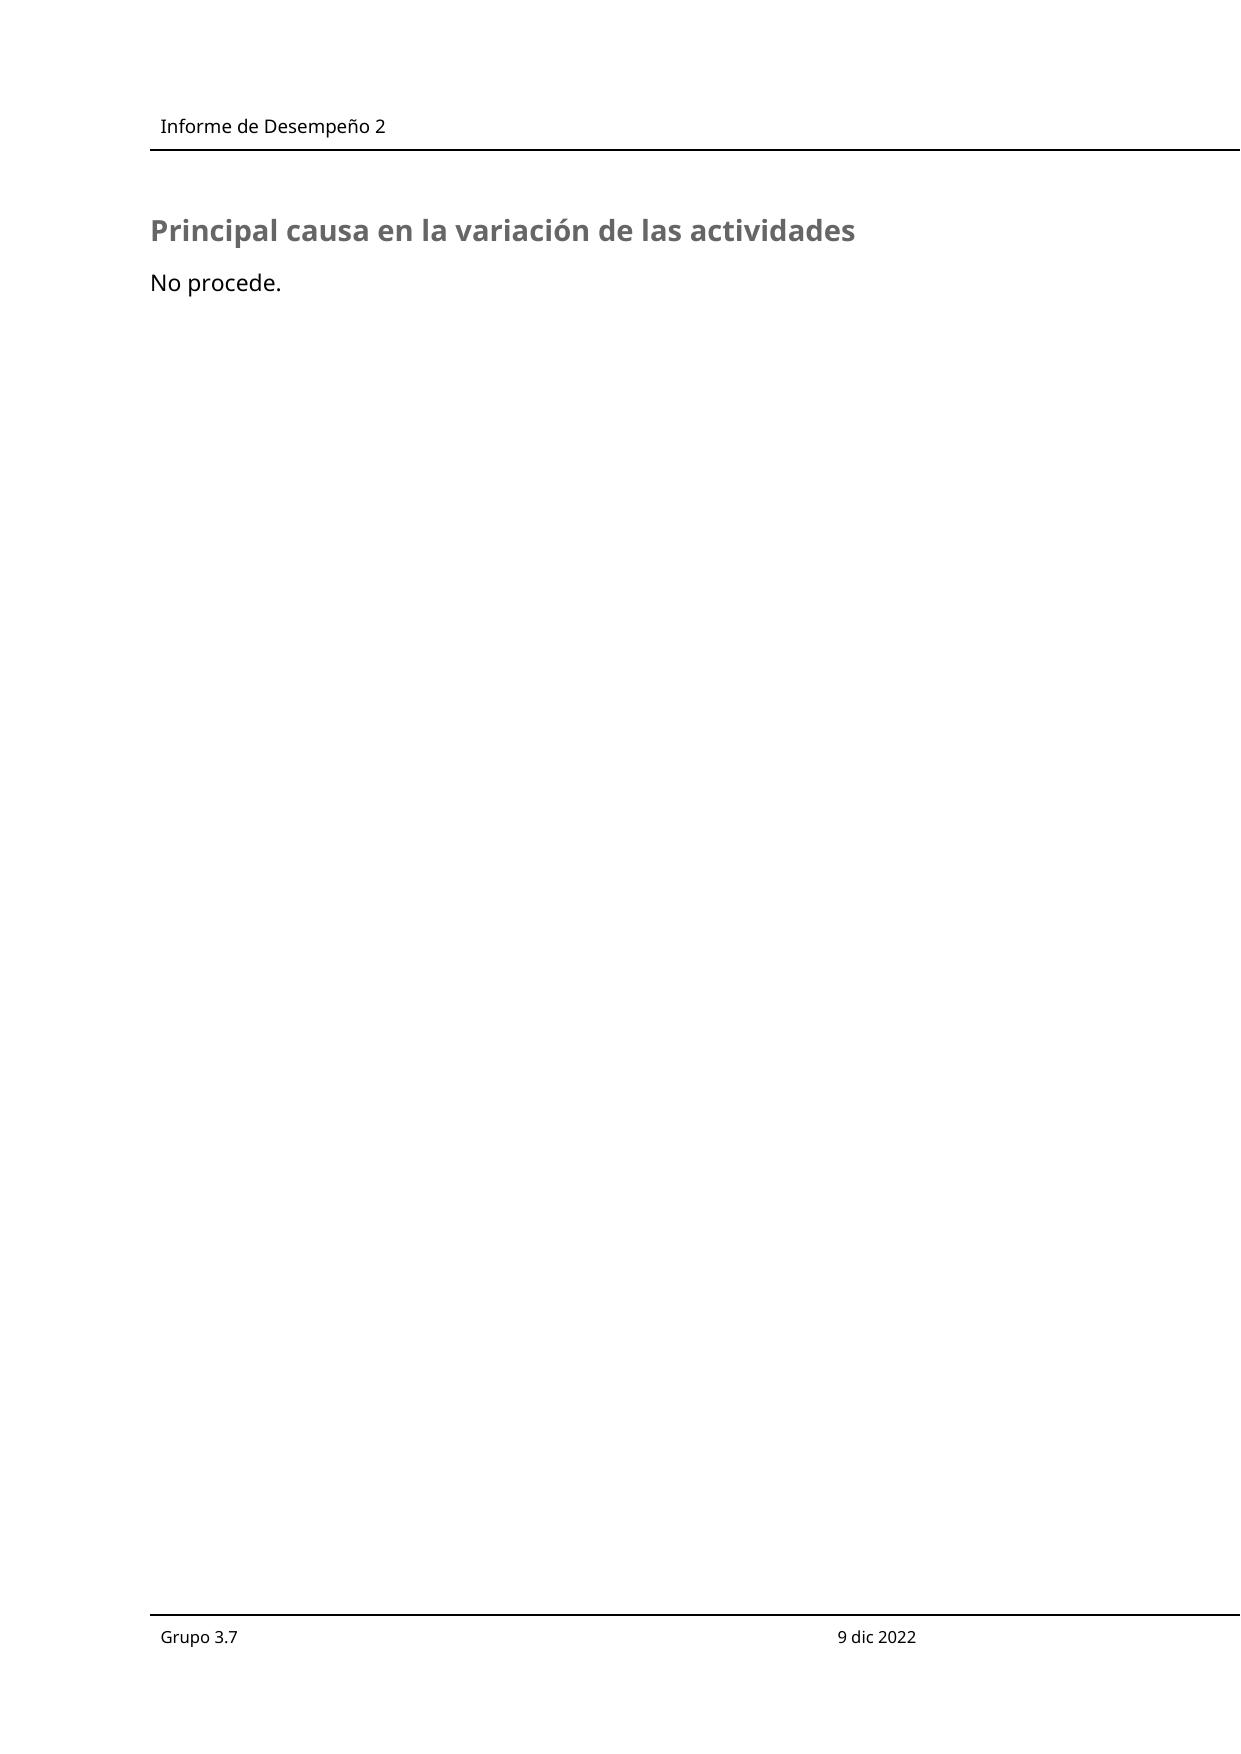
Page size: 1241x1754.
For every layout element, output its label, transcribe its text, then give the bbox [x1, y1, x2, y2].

text No procede. [150, 267, 1090, 298]
subtitle Principal causa en la variación de las actividades [150, 210, 1090, 250]
